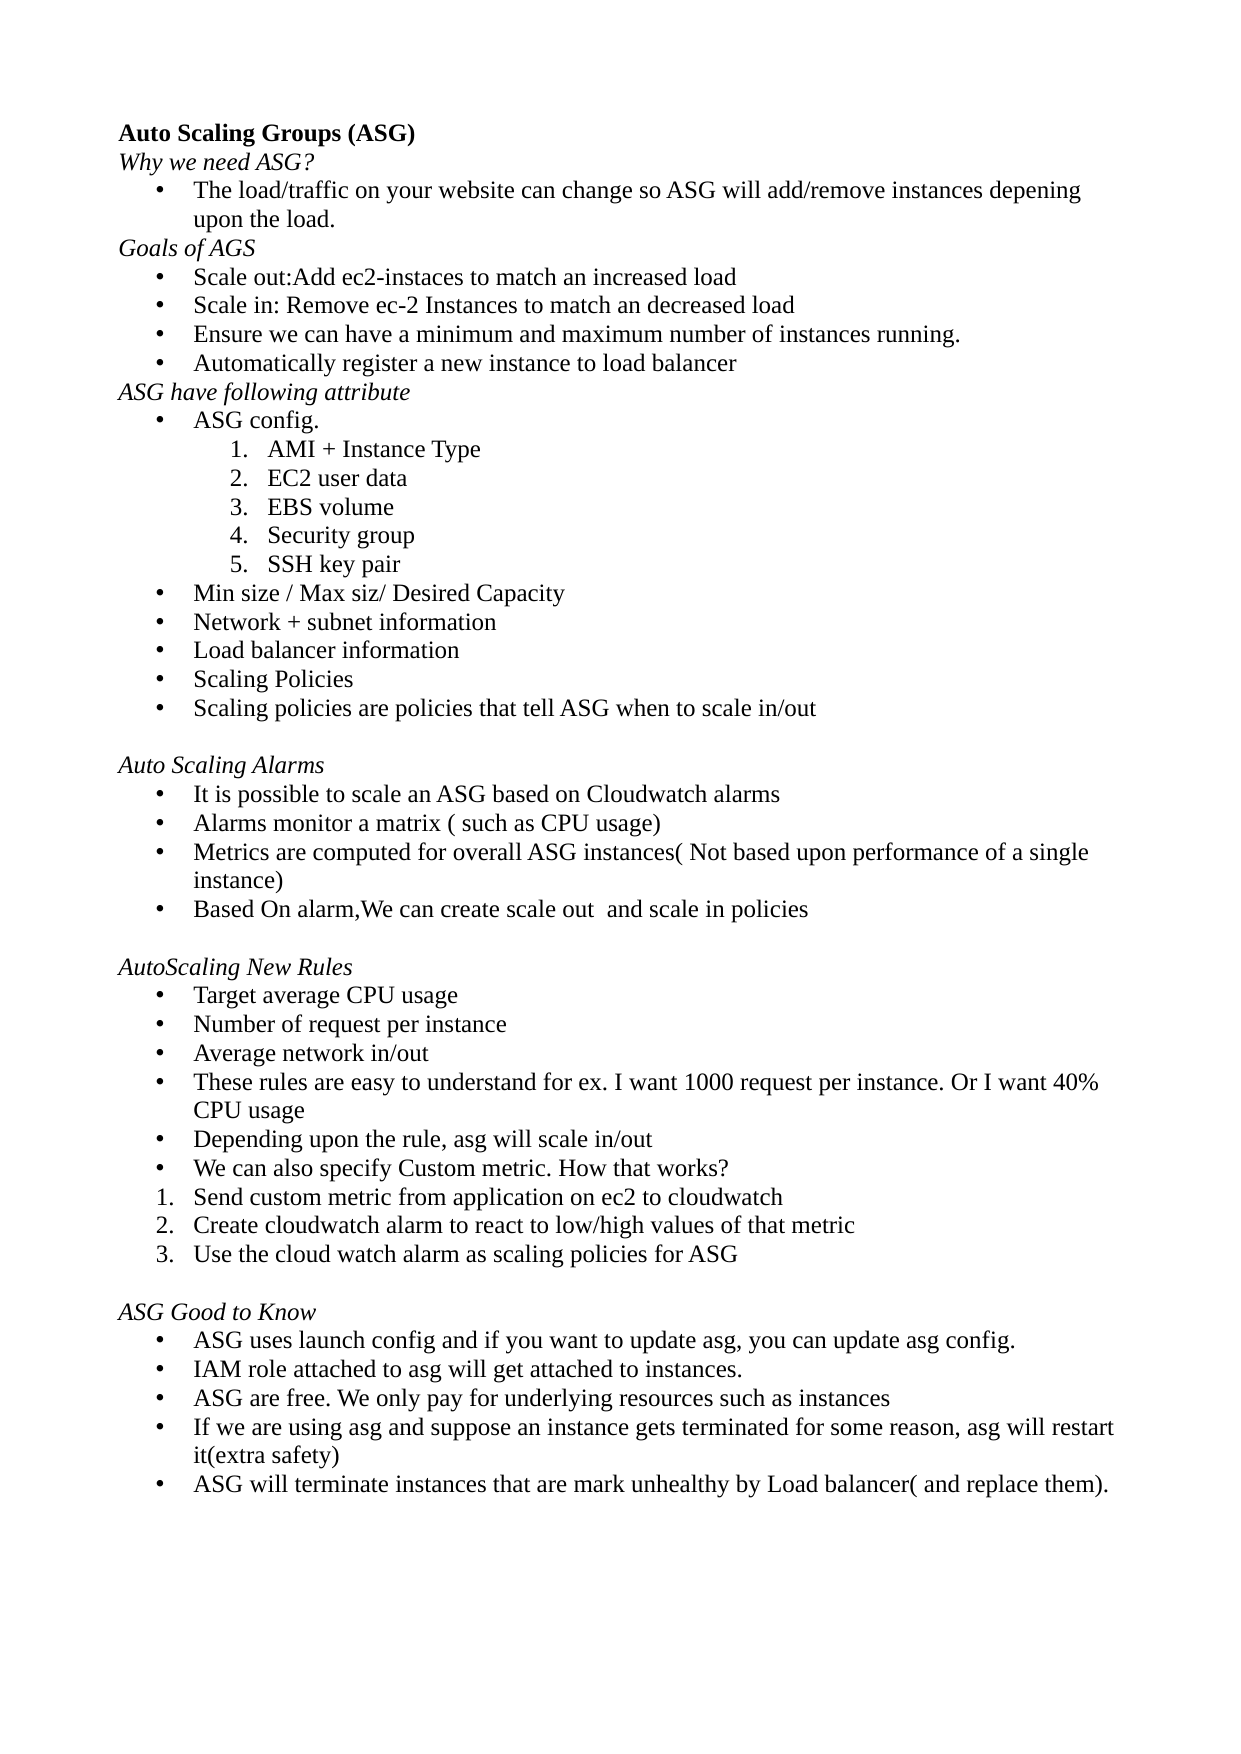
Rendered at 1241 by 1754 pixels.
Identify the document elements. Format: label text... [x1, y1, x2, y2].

list Target average CPU usage [156, 981, 1122, 1009]
list SSH key pair [229, 549, 1122, 578]
list Alarms monitor a matrix ( such as CPU usage) [156, 808, 1122, 837]
list We can also specify Custom metric. How that works? [156, 1153, 1122, 1182]
list ASG uses launch config and if you want to update asg, you can update asg config. [156, 1326, 1122, 1354]
list Min size / Max siz/ Desired Capacity [156, 578, 1122, 607]
list Automatically register a new instance to load balancer [156, 348, 1122, 377]
list Scaling Policies [156, 664, 1122, 693]
list The load/traffic on your website can change so ASG will add/remove instances depening upon the load. [156, 176, 1122, 233]
text Why we need ASG? [118, 147, 1122, 176]
list It is possible to scale an ASG based on Cloudwatch alarms [156, 779, 1122, 808]
list ASG are free. We only pay for underlying resources such as instances [156, 1383, 1122, 1412]
list Scale out:Add ec2-instaces to match an increased load [156, 262, 1122, 291]
list Send custom metric from application on ec2 to cloudwatch [156, 1182, 1122, 1211]
list Ensure we can have a minimum and maximum number of instances running. [156, 319, 1122, 348]
list IAM role attached to asg will get attached to instances. [156, 1354, 1122, 1383]
text ASG Good to Know [118, 1297, 1122, 1326]
list Scale in: Remove ec-2 Instances to match an decreased load [156, 291, 1122, 319]
list Load balancer information [156, 636, 1122, 664]
list Average network in/out [156, 1038, 1122, 1067]
list If we are using asg and suppose an instance gets terminated for some reason, asg will restart it(extra safety) [156, 1412, 1122, 1469]
list Number of request per instance [156, 1009, 1122, 1038]
text Auto Scaling Alarms [118, 751, 1122, 779]
list Metrics are computed for overall ASG instances( Not based upon performance of a single instance) [156, 837, 1122, 894]
text AutoScaling New Rules [118, 952, 1122, 981]
list These rules are easy to understand for ex. I want 1000 request per instance. Or I want 40% CPU usage [156, 1067, 1122, 1124]
list Create cloudwatch alarm to react to low/high values of that metric [156, 1211, 1122, 1239]
list Scaling policies are policies that tell ASG when to scale in/out [156, 693, 1122, 722]
text ASG have following attribute [118, 377, 1122, 406]
text Goals of AGS [118, 233, 1122, 262]
list Security group [229, 521, 1122, 549]
list Based On alarm,We can create scale out and scale in policies [156, 894, 1122, 923]
list Use the cloud watch alarm as scaling policies for ASG [156, 1239, 1122, 1268]
list ASG config. [156, 406, 1122, 434]
list EC2 user data [229, 463, 1122, 492]
list EBS volume [229, 492, 1122, 521]
text Auto Scaling Groups (ASG) [118, 118, 1122, 147]
list AMI + Instance Type [229, 434, 1122, 463]
list Depending upon the rule, asg will scale in/out [156, 1124, 1122, 1153]
list ASG will terminate instances that are mark unhealthy by Load balancer( and replace them). [156, 1469, 1122, 1498]
list Network + subnet information [156, 607, 1122, 636]
